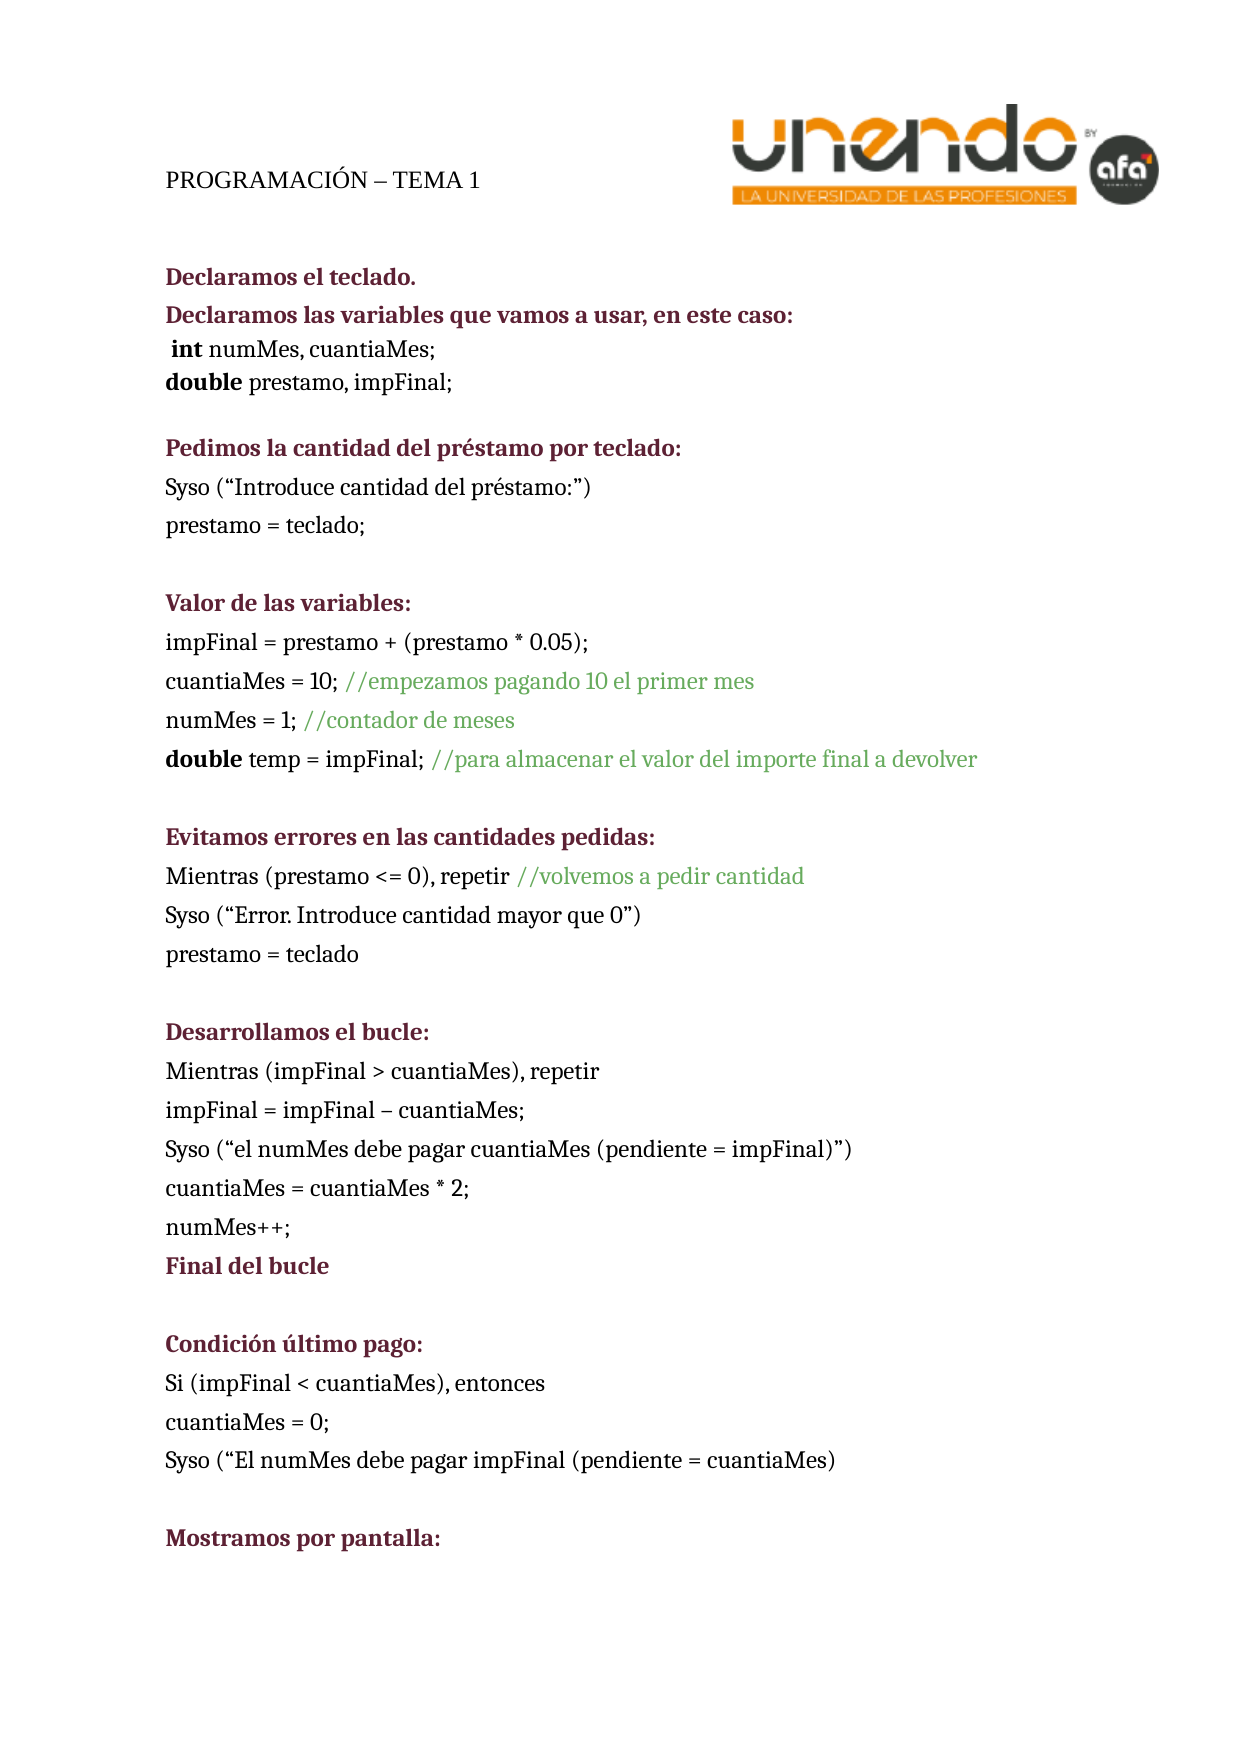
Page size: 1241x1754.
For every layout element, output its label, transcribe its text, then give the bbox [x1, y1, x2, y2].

picture [725, 104, 1159, 212]
table_header Declaramos el teclado. Declaramos las variables que vamos a usar, en este caso: int numMes, cuantiaMes; double prestamo, impFinal; Pedimos la cantidad del préstamo por teclado: Syso (“Introduce cantidad del préstamo:”) prestamo = teclado; Valor de las variables: impFinal = prestamo + (prestamo * 0.05); cuantiaMes = 10; //empezamos pagando 10 el primer mes numMes = 1; //contador de meses double temp = impFinal; //para almacenar el valor del importe final a devolver Evitamos errores en las cantidades pedidas: Mientras (prestamo <= 0), repetir //volvemos a pedir cantidad Syso (“Error. Introduce cantidad mayor que 0”) prestamo = teclado Desarrollamos el bucle: Mientras (impFinal > cuantiaMes), repetir impFinal = impFinal – cuantiaMes; Syso (“el numMes debe pagar cuantiaMes (pendiente = impFinal)”) cuantiaMes = cuantiaMes * 2; numMes++; Final del bucle Condición último pago: Si (impFinal < cuantiaMes), entonces cuantiaMes = 0; Syso (“El numMes debe pagar impFinal (pendiente = cuantiaMes) Mostramos por pantalla: [165, 263, 1075, 1559]
